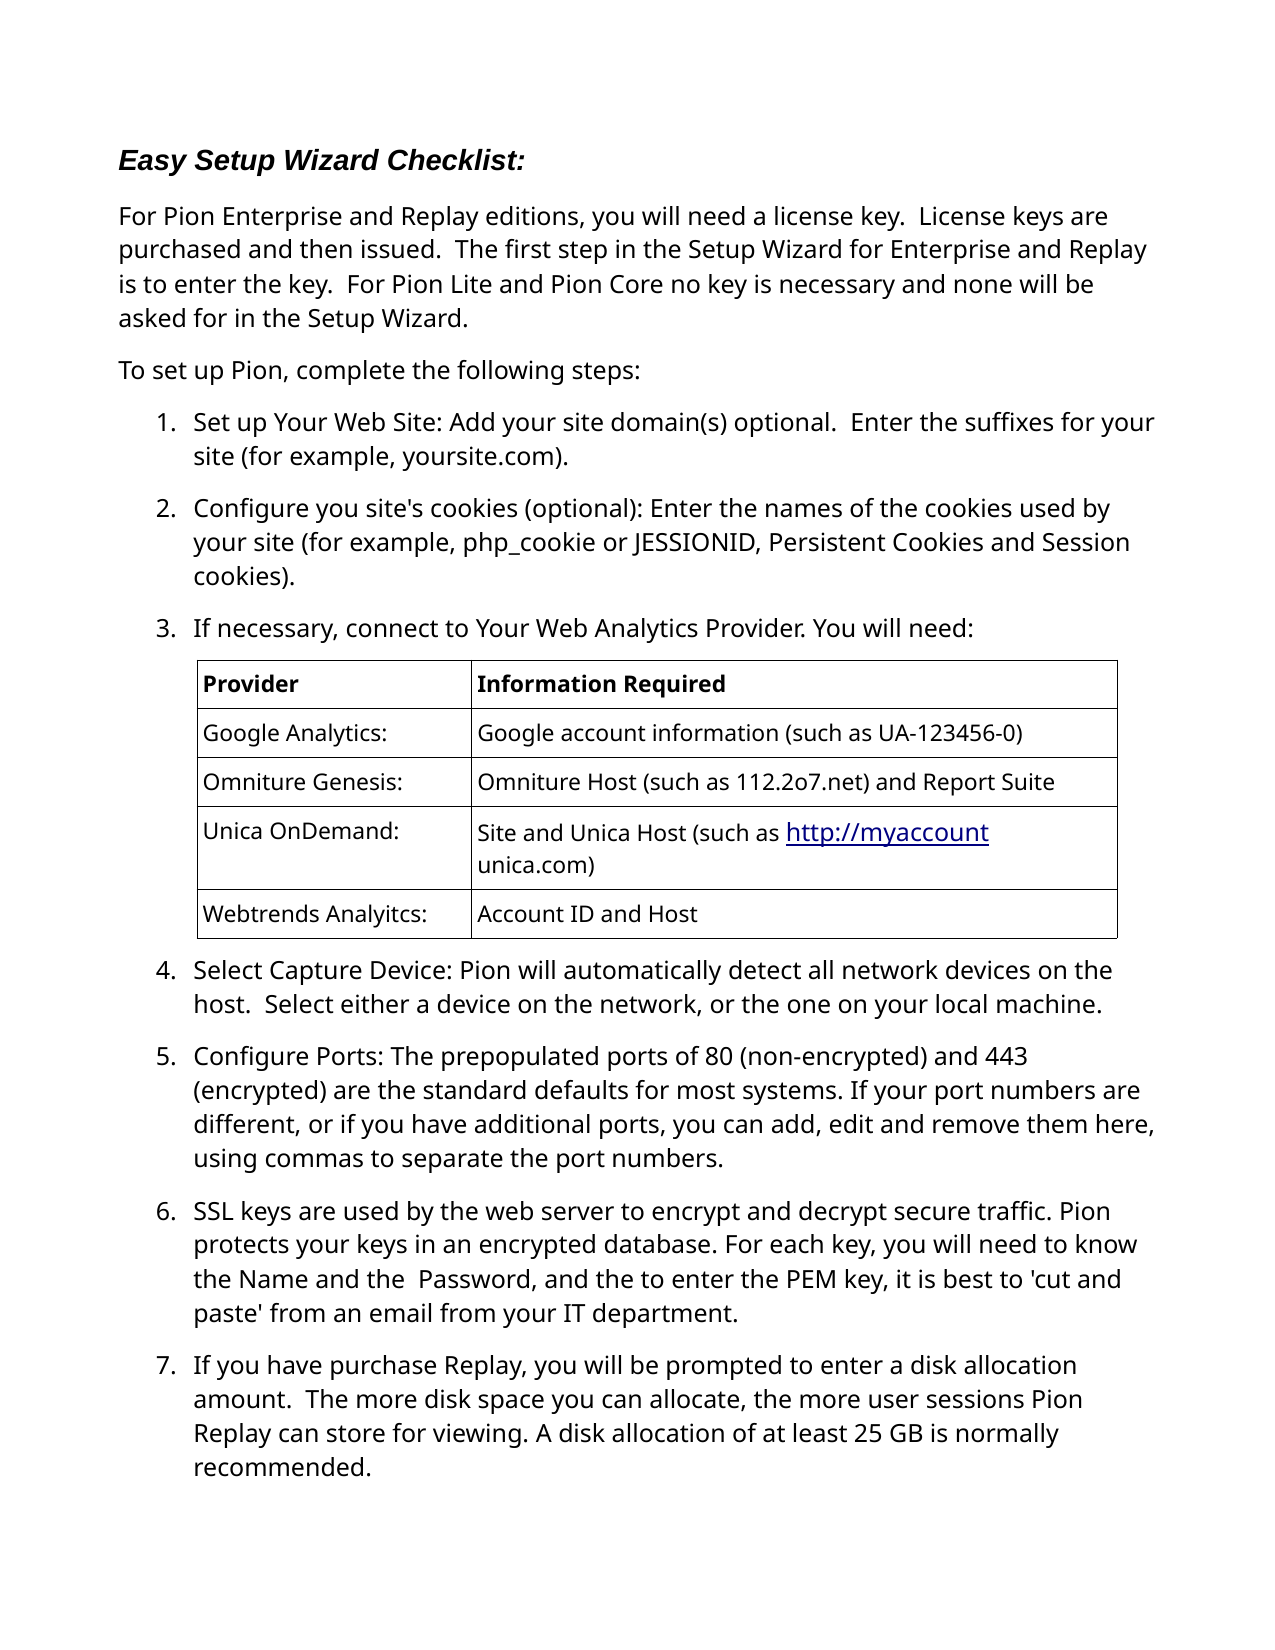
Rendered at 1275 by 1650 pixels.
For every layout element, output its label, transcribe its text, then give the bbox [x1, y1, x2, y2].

text For Pion Enterprise and Replay editions, you will need a license key. License keys are purchased and then issued. The first step in the Setup Wizard for Enterprise and Replay is to enter the key. For Pion Lite and Pion Core no key is necessary and none will be asked for in the Setup Wizard. [118, 198, 1157, 334]
list If necessary, connect to Your Web Analytics Provider. You will need: [156, 610, 1157, 644]
list Configure you site's cookies (optional): Enter the names of the cookies used by your site (for example, php_cookie or JESSIONID, Persistent Cookies and Session cookies). [156, 490, 1157, 592]
list SSL keys are used by the web server to encrypt and decrypt secure traffic. Pion protects your keys in an encrypted database. For each key, you will need to know the Name and the Password, and the to enter the PEM key, it is best to 'cut and paste' from an email from your IT department. [156, 1193, 1157, 1329]
list Configure Ports: The prepopulated ports of 80 (non-encrypted) and 443 (encrypted) are the standard defaults for most systems. If your port numbers are different, or if you have additional ports, you can add, edit and remove them here, using commas to separate the port numbers. [156, 1039, 1157, 1175]
table_cell Google account information (such as UA-123456-0) [472, 709, 1117, 757]
subtitle Easy Setup Wizard Checklist: [118, 143, 1157, 177]
table_cell Omniture Genesis: [198, 758, 471, 806]
table_header Provider [198, 661, 471, 708]
list Set up Your Web Site: Add your site domain(s) optional. Enter the suffixes for your site (for example, yoursite.com). [156, 404, 1157, 472]
list If you have purchase Replay, you will be prompted to enter a disk allocation amount. The more disk space you can allocate, the more user sessions Pion Replay can store for viewing. A disk allocation of at least 25 GB is normally recommended. [156, 1347, 1157, 1483]
table_header Information Required [472, 661, 1117, 708]
table_cell Unica OnDemand: [198, 807, 471, 889]
list Select Capture Device: Pion will automatically detect all network devices on the host. Select either a device on the network, or the one on your local machine. [156, 953, 1157, 1021]
table_cell Webtrends Analyitcs: [198, 890, 471, 938]
table_cell Google Analytics: [198, 709, 471, 757]
text To set up Pion, complete the following steps: [118, 352, 1157, 386]
table_cell Omniture Host (such as 112.2o7.net) and Report Suite [472, 758, 1117, 806]
table_cell Account ID and Host [472, 890, 1117, 938]
table_cell Site and Unica Host (such as http://myaccount unica.com) [472, 807, 1117, 889]
